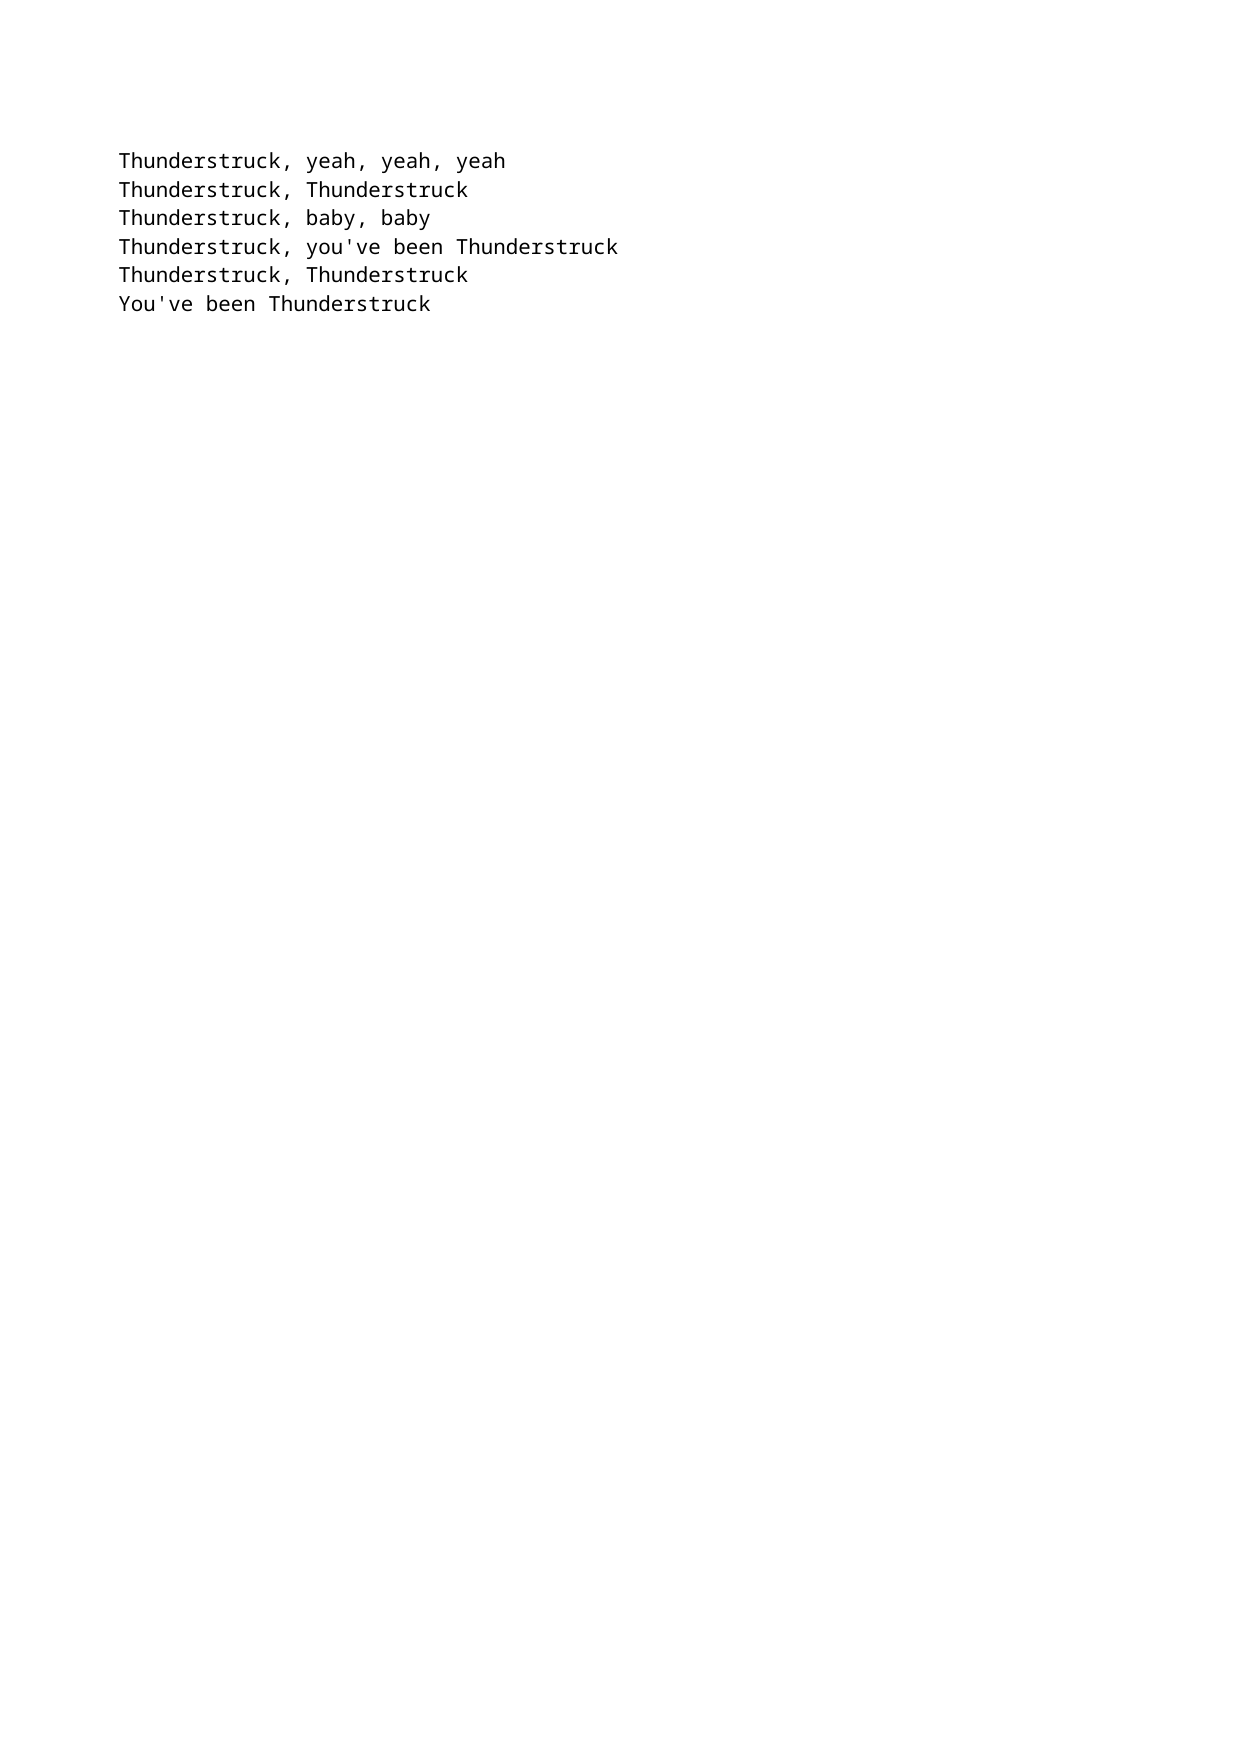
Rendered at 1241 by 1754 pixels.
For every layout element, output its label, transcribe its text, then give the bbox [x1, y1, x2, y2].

text Thunderstruck, yeah, yeah, yeah Thunderstruck, Thunderstruck Thunderstruck, baby, baby Thunderstruck, you've been Thunderstruck Thunderstruck, Thunderstruck You've been Thunderstruck [118, 118, 1122, 317]
